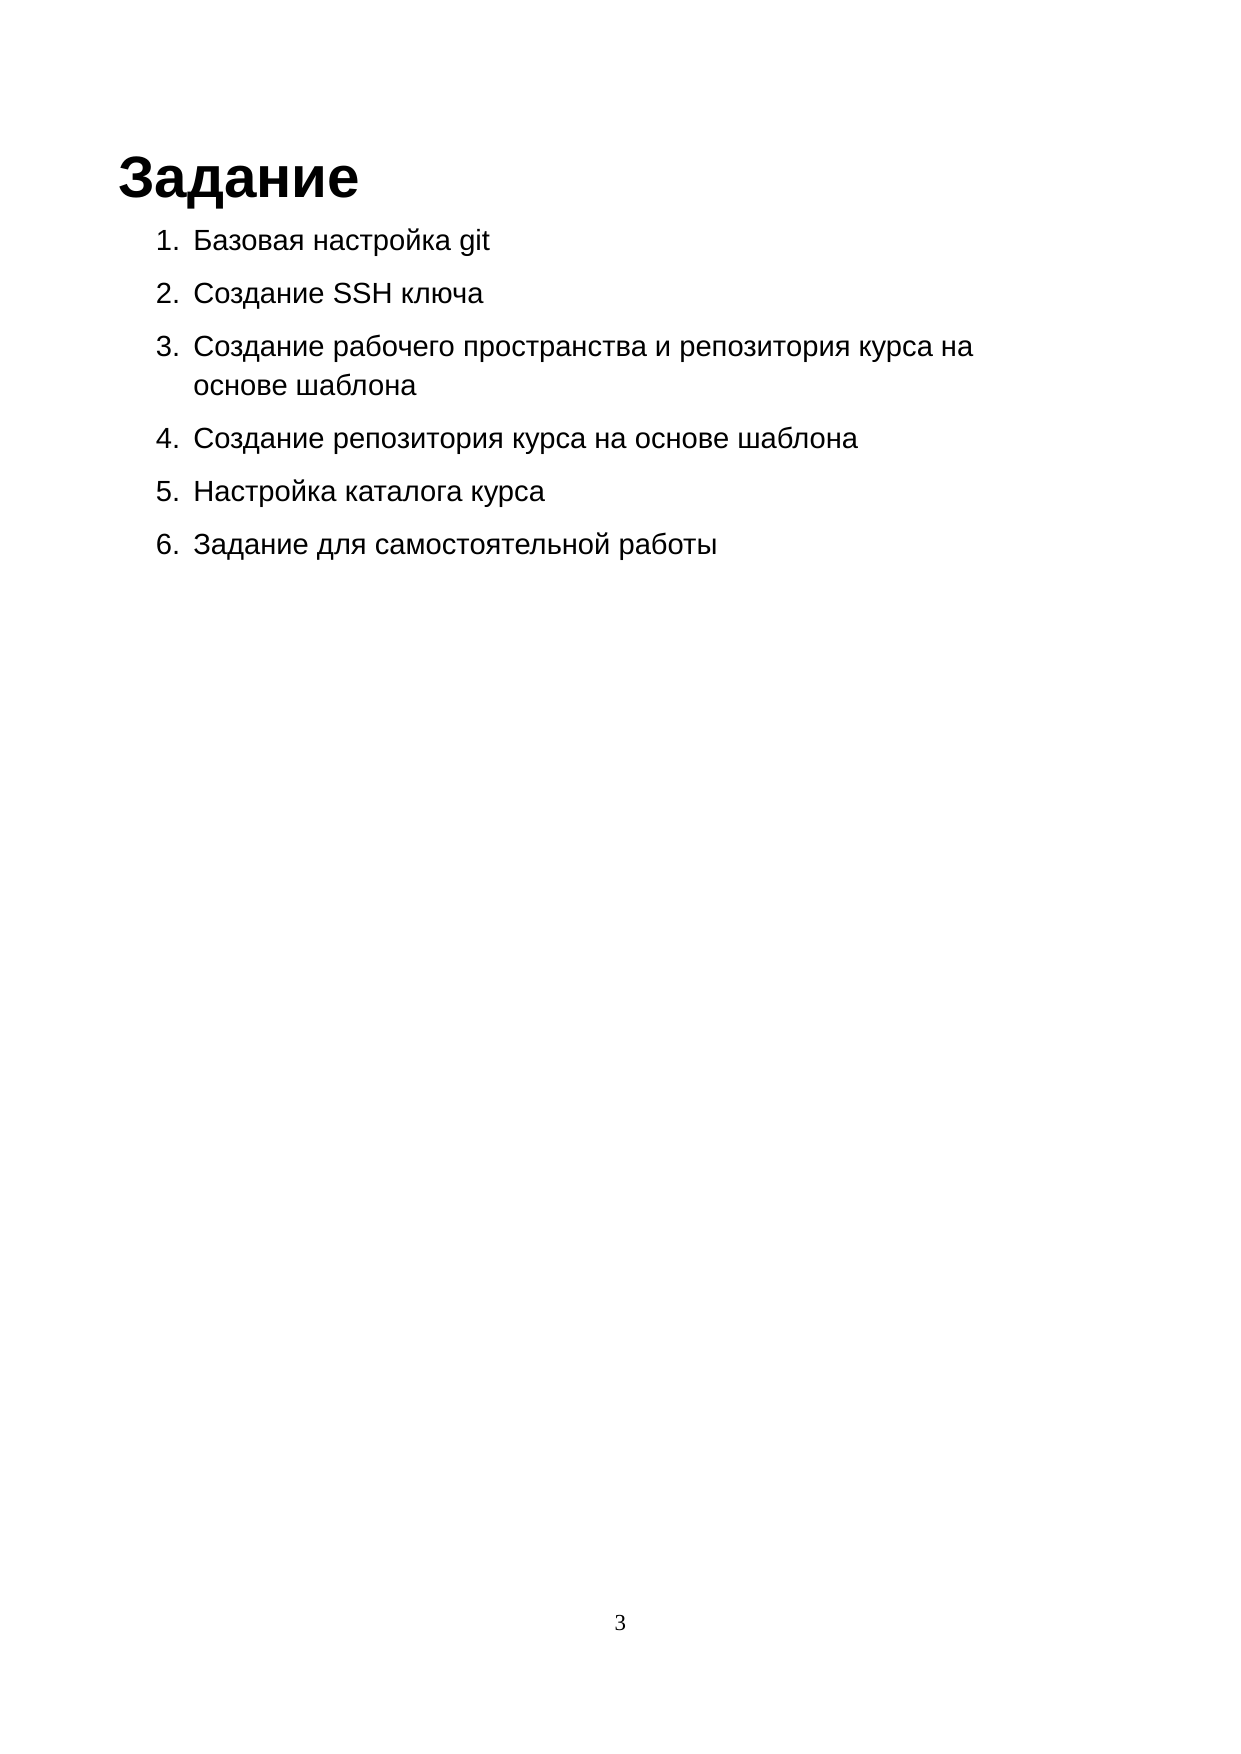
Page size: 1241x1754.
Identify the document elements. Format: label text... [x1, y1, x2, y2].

list Задание для самостоятельной работы [156, 527, 1122, 560]
list Создание рабочего пространства и репозитория курса на основе шаблона [156, 329, 1122, 401]
list Базовая настройка git [156, 223, 1122, 256]
list Настройка каталога курса [156, 474, 1122, 507]
list Создание SSH ключа [156, 276, 1122, 309]
title Задание [118, 143, 1122, 210]
list Создание репозитория курса на основе шаблона [156, 421, 1122, 454]
